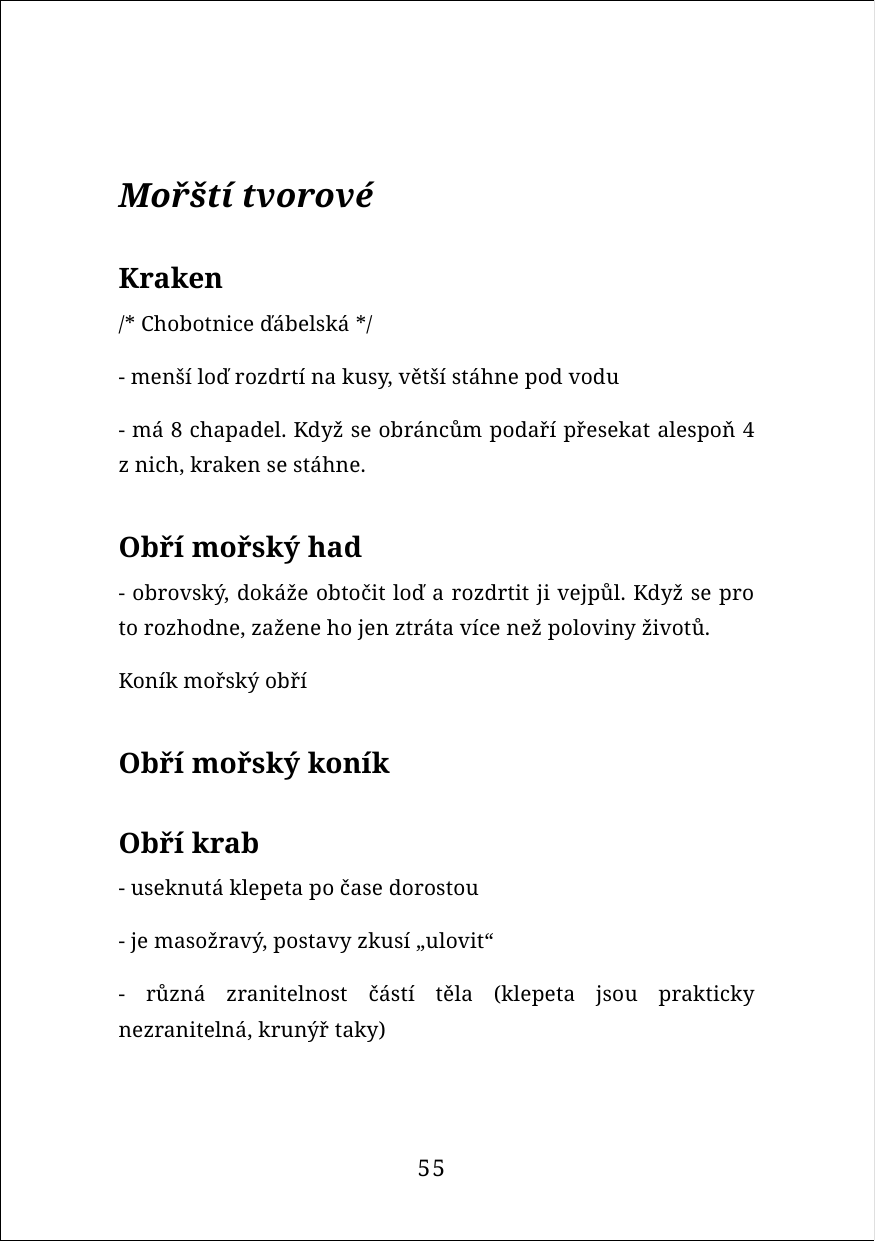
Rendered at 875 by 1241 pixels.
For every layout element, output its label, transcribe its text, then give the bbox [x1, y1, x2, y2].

subtitle Obří mořský had [118, 527, 756, 566]
text - je masožravý, postavy zkusí „ulovit“ [118, 926, 756, 955]
text Koník mořský obří [118, 666, 756, 695]
subtitle Obří mořský koník [118, 743, 756, 782]
subtitle Kraken [118, 258, 756, 297]
text - menší loď rozdrtí na kusy, větší stáhne pod vodu [118, 362, 756, 390]
text /* Chobotnice ďábelská */ [118, 309, 756, 337]
text - různá zranitelnost částí těla (klepeta jsou prakticky nezranitelná, krunýř taky) [118, 979, 756, 1043]
subtitle Mořští tvorové [118, 172, 756, 217]
subtitle Obří krab [118, 823, 756, 861]
text - useknutá klepeta po čase dorostou [118, 873, 756, 901]
text - obrovský, dokáže obtočit loď a rozdrtit ji vejpůl. Když se pro to rozhodne, zažene ho jen ztráta více než poloviny životů. [118, 578, 756, 642]
text - má 8 chapadel. Když se obráncům podaří přesekat alespoň 4 z nich, kraken se stáhne. [118, 415, 756, 479]
